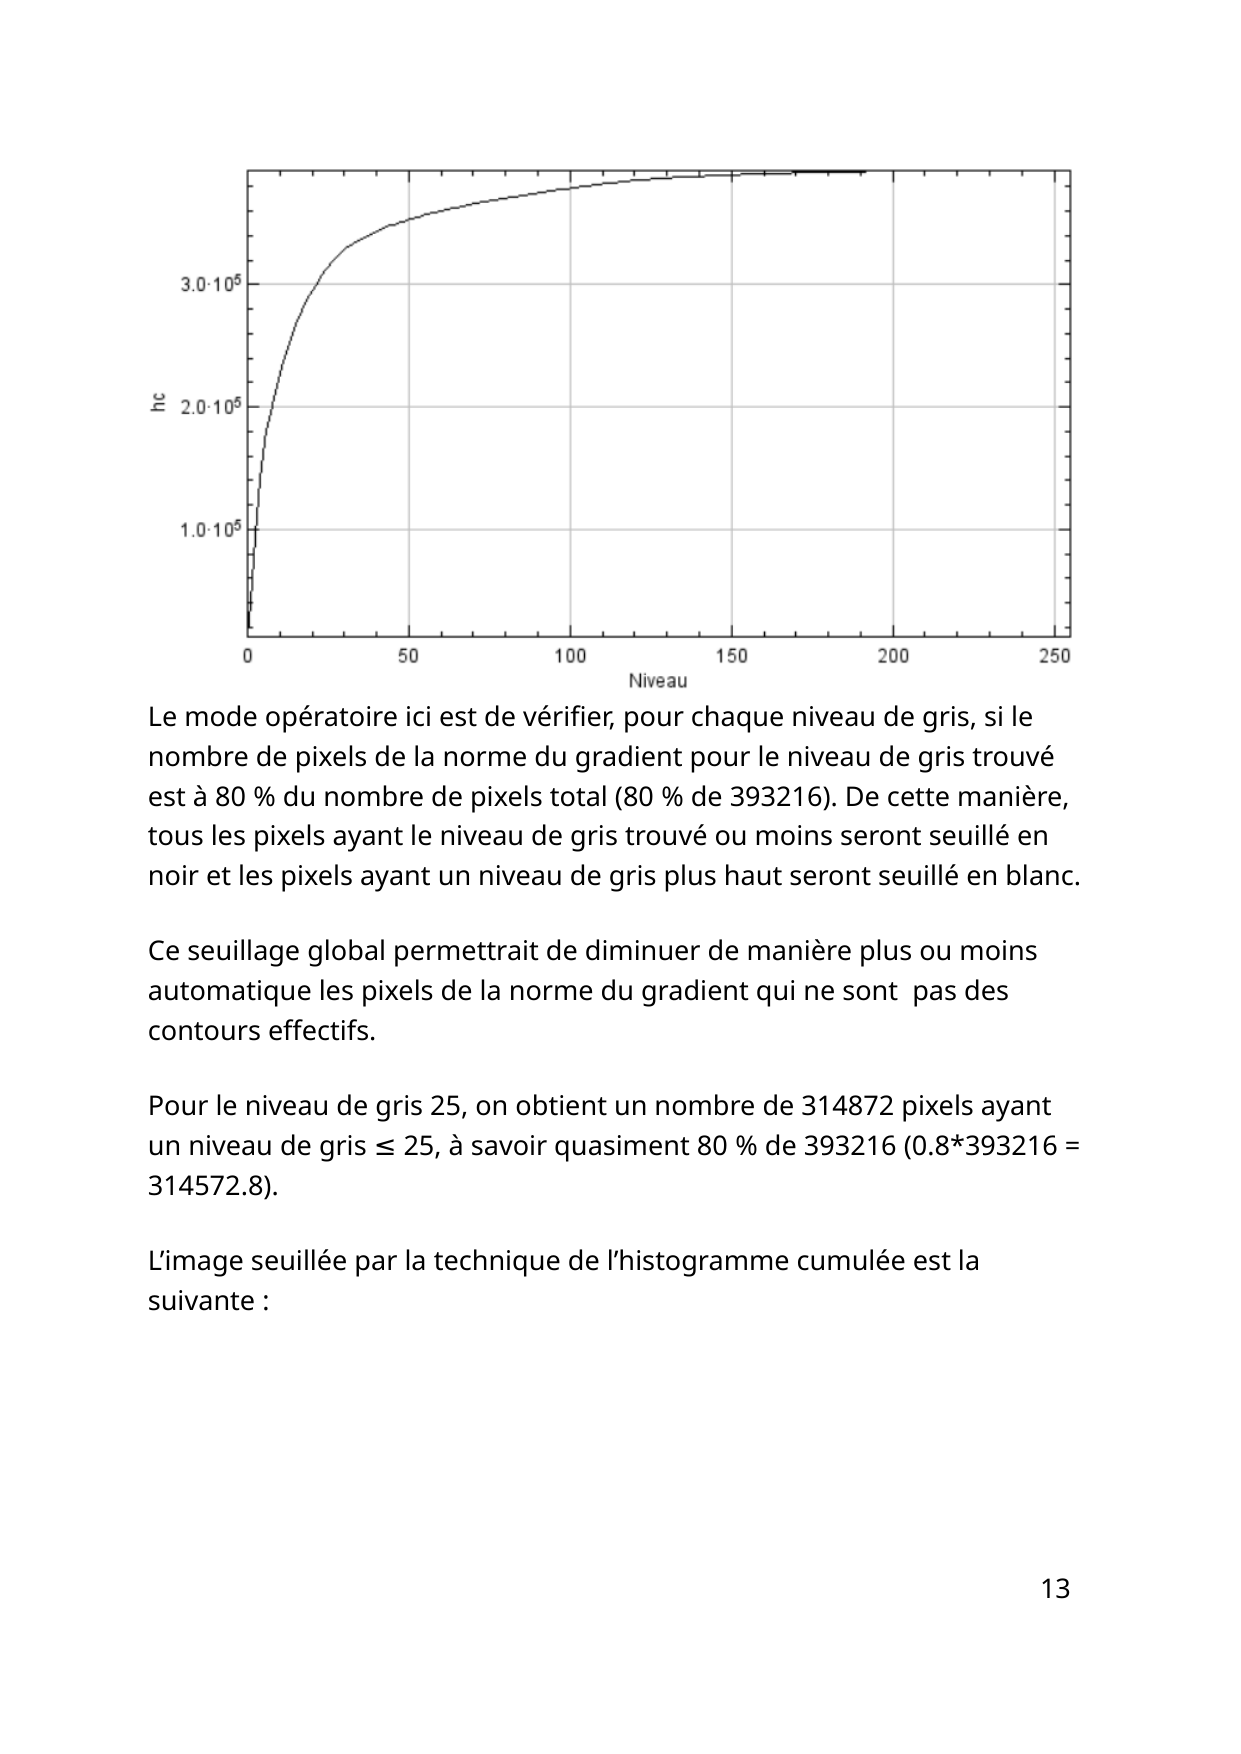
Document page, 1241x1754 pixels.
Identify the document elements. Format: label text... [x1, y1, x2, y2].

picture [147, 147, 1093, 695]
text L’image seuillée par la technique de l’histogramme cumulée est la suivante : [148, 1241, 1093, 1318]
text Ce seuillage global permettrait de diminuer de manière plus ou moins automatique les pixels de la norme du gradient qui ne sont pas des contours effectifs. [148, 932, 1093, 1048]
text Le mode opératoire ici est de vérifier, pour chaque niveau de gris, si le nombre de pixels de la norme du gradient pour le niveau de gris trouvé est à 80 % du nombre de pixels total (80 % de 393216). De cette manière, tous les pixels ayant le niveau de gris trouvé ou moins seront seuillé en noir et les pixels ayant un niveau de gris plus haut seront seuillé en blanc. [148, 695, 1093, 893]
text Pour le niveau de gris 25, on obtient un nombre de 314872 pixels ayant un niveau de gris ≤ 25, à savoir quasiment 80 % de 393216 (0.8*393216 = 314572.8). [148, 1087, 1093, 1203]
